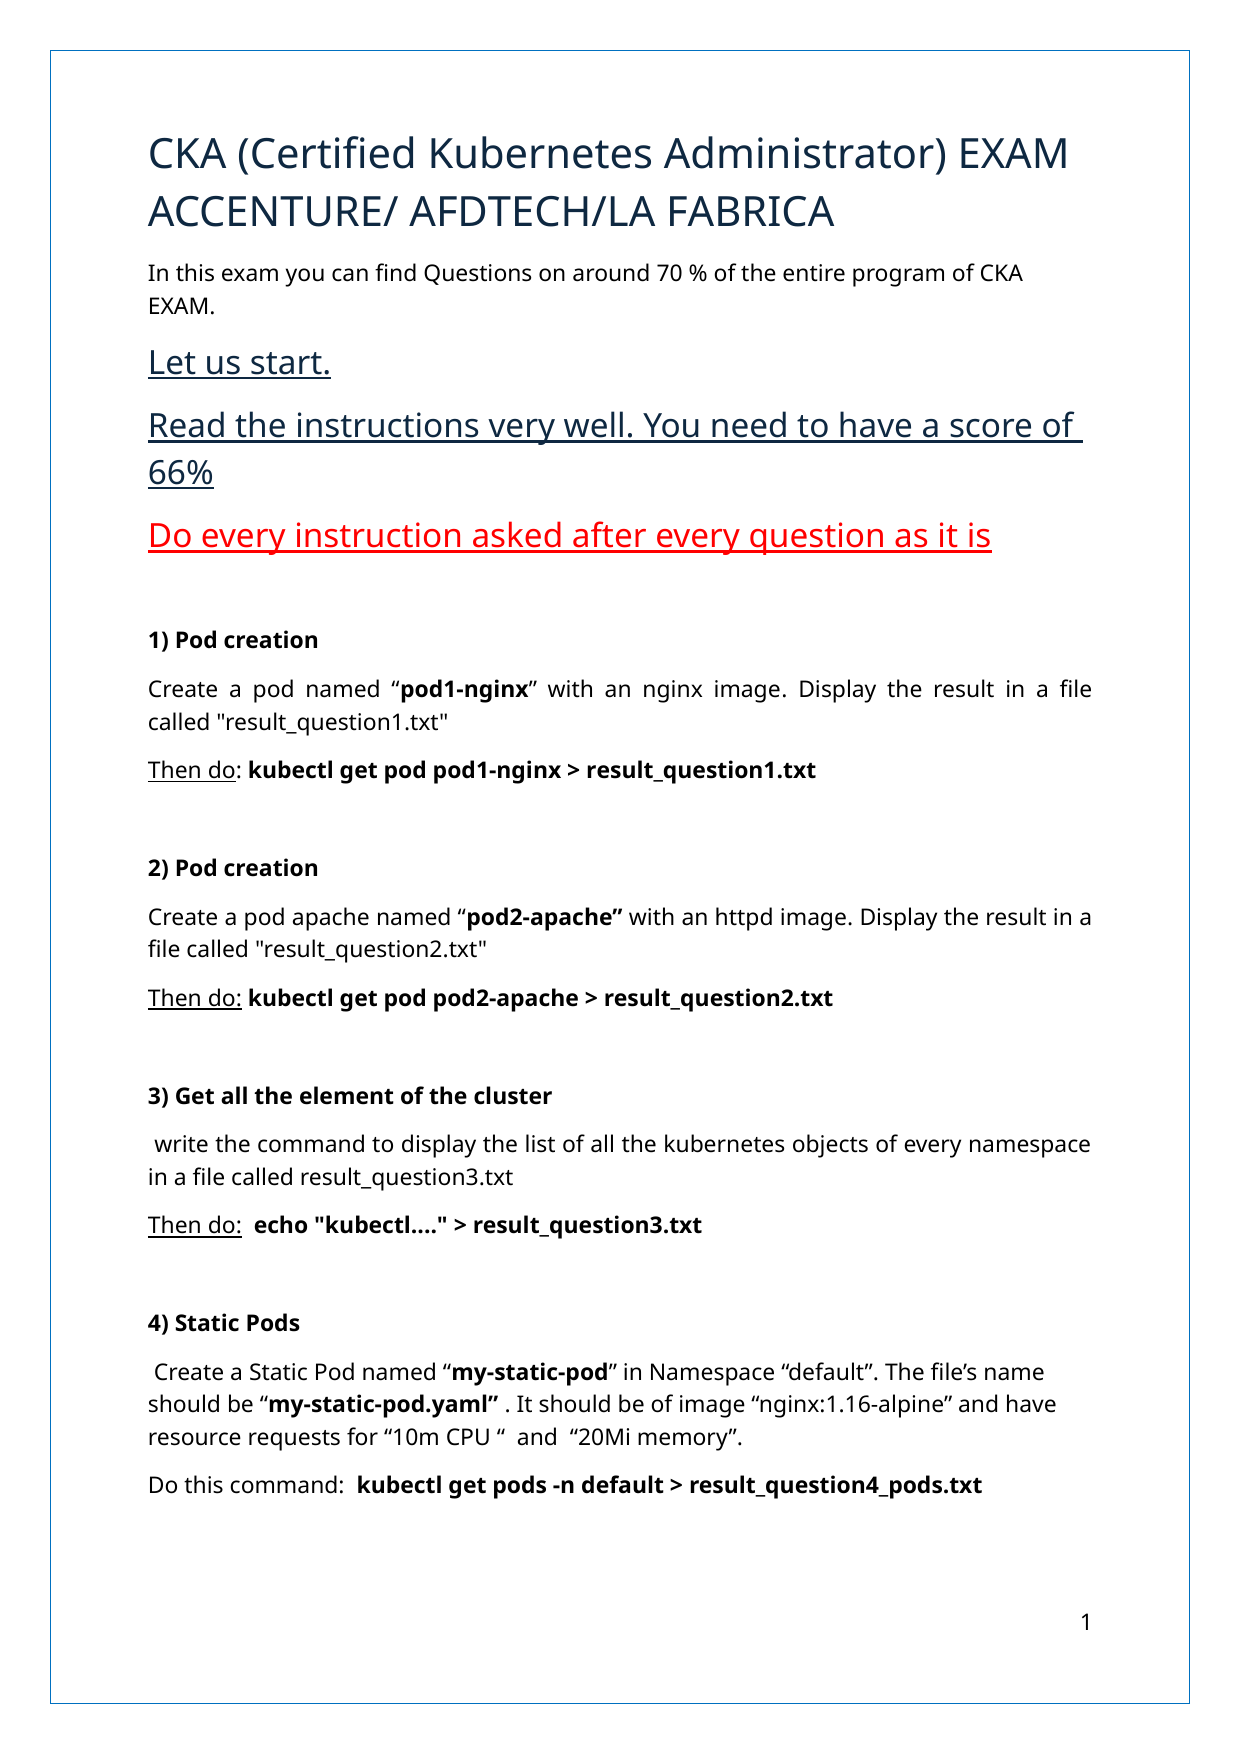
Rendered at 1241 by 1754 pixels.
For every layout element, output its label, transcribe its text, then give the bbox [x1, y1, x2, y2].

text 4) Static Pods [148, 1307, 1093, 1338]
text In this exam you can find Questions on around 70 % of the entire program of CKA EXAM. [148, 257, 1093, 321]
text Then do: kubectl get pod pod2-apache > result_question2.txt [148, 982, 1093, 1013]
text Create a pod apache named “pod2-apache” with an httpd image. Display the result in a file called "result_question2.txt" [148, 901, 1093, 964]
text Do every instruction asked after every question as it is [148, 512, 1093, 557]
text 3) Get all the element of the cluster [148, 1079, 1093, 1111]
text Create a pod named “pod1-nginx” with an nginx image. Display the result in a file called "result_question1.txt" [148, 673, 1093, 737]
text CKA (Certified Kubernetes Administrator) EXAM ACCENTURE/ AFDTECH/LA FABRICA [148, 124, 1093, 239]
text 2) Pod creation [148, 852, 1093, 883]
text Create a Static Pod named “my-static-pod” in Namespace “default”. The file’s name should be “my-static-pod.yaml” . It should be of image “nginx:1.16-alpine” and have resource requests for “10m CPU “ and “20Mi memory”. [148, 1356, 1093, 1452]
text Do this command: kubectl get pods -n default > result_question4_pods.txt [148, 1469, 1093, 1501]
text Read the instructions very well. You need to have a score of 66% [148, 402, 1093, 494]
text Let us start. [148, 338, 1093, 384]
text write the command to display the list of all the kubernetes objects of every namespace in a file called result_question3.txt [148, 1128, 1093, 1192]
text Then do: kubectl get pod pod1-nginx > result_question1.txt [148, 754, 1093, 786]
text Then do: echo "kubectl...." > result_question3.txt [148, 1209, 1093, 1241]
text 1) Pod creation [148, 624, 1093, 656]
